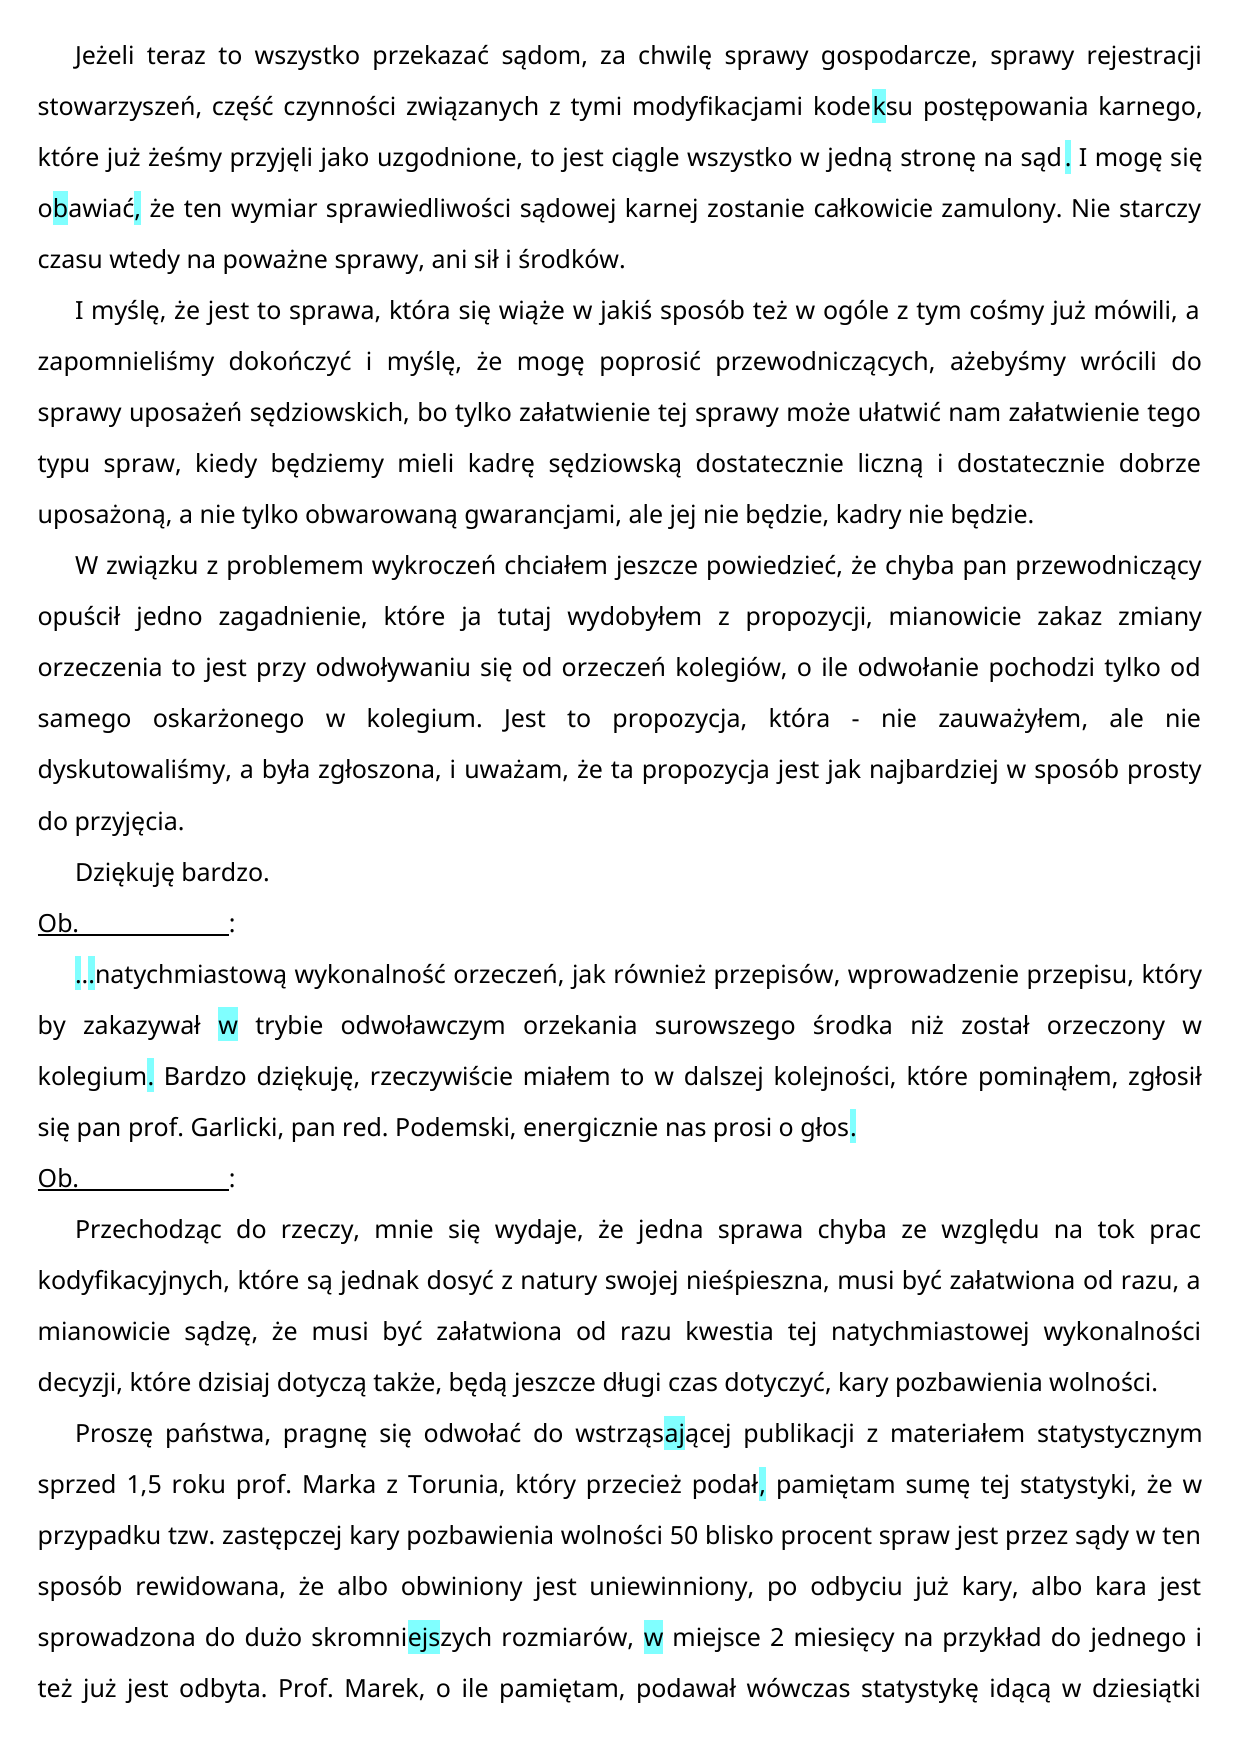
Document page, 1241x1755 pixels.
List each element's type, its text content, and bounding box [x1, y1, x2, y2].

text Przechodząc do rzeczy, mnie się wydaje, że jedna sprawa chyba ze względu na tok prac kodyfikacyjnych, które są jednak dosyć z natury swojej nieśpieszna, musi być załatwiona od razu, a mianowicie sądzę, że musi być załatwiona od razu kwestia tej natychmiastowej wykonalności decyzji, które dzisiaj dotyczą także, będą jeszcze długi czas dotyczyć, kary pozbawienia wolności. [37, 1211, 1203, 1399]
text I myślę, że jest to sprawa, która się wiąże w jakiś sposób też w ogóle z tym cośmy już mówili, a zapomnieliśmy dokończyć i myślę, że mogę poprosić przewodniczących, ażebyśmy wrócili do sprawy uposażeń sędziowskich, bo tylko załatwienie tej sprawy może ułatwić nam załatwienie tego typu spraw, kiedy będziemy mieli kadrę sędziowską dostatecznie liczną i dostatecznie dobrze uposażoną, a nie tylko obwarowaną gwarancjami, ale jej nie będzie, kadry nie będzie. [37, 293, 1203, 531]
text Ob. : [37, 905, 1203, 939]
text Dziękuję bardzo. [37, 854, 1203, 888]
text Proszę państwa, pragnę się odwołać do wstrząsającej publikacji z materiałem statystycznym sprzed 1,5 roku prof. Marka z Torunia, który przecież podał, pamiętam sumę tej statystyki, że w przypadku tzw. zastępczej kary pozbawienia wolności 50 blisko procent spraw jest przez sądy w ten sposób rewidowana, że albo obwiniony jest uniewinniony, po odbyciu już kary, albo kara jest sprowadzona do dużo skromniejszych rozmiarów, w miejsce 2 miesięcy na przykład do jednego i też już jest odbyta. Prof. Marek, o ile pamiętam, podawał wówczas statystykę idącą w dziesiątki [37, 1416, 1203, 1705]
text Jeżeli teraz to wszystko przekazać sądom, za chwilę sprawy gospodarcze, sprawy rejestracji stowarzyszeń, część czynności związanych z tymi modyfikacjami kodeksu postępowania karnego, które już żeśmy przyjęli jako uzgodnione, to jest ciągle wszystko w jedną stronę na sąd. I mogę się obawiać, że ten wymiar sprawiedliwości sądowej karnej zostanie całkowicie zamulony. Nie starczy czasu wtedy na poważne sprawy, ani sił i środków. [37, 37, 1203, 276]
text W związku z problemem wykroczeń chciałem jeszcze powiedzieć, że chyba pan przewodniczący opuścił jedno zagadnienie, które ja tutaj wydobyłem z propozycji, mianowicie zakaz zmiany orzeczenia to jest przy odwoływaniu się od orzeczeń kolegiów, o ile odwołanie pochodzi tylko od samego oskarżonego w kolegium. Jest to propozycja, która - nie zauważyłem, ale nie dyskutowaliśmy, a była zgłoszona, i uważam, że ta propozycja jest jak najbardziej w sposób prosty do przyjęcia. [37, 548, 1203, 837]
text Ob. : [37, 1160, 1203, 1194]
text ...natychmiastową wykonalność orzeczeń, jak również przepisów, wprowadzenie przepisu, który by zakazywał w trybie odwoławczym orzekania surowszego środka niż został orzeczony w kolegium. Bardzo dziękuję, rzeczywiście miałem to w dalszej kolejności, które pominąłem, zgłosił się pan prof. Garlicki, pan red. Podemski, energicznie nas prosi o głos. [37, 956, 1203, 1143]
